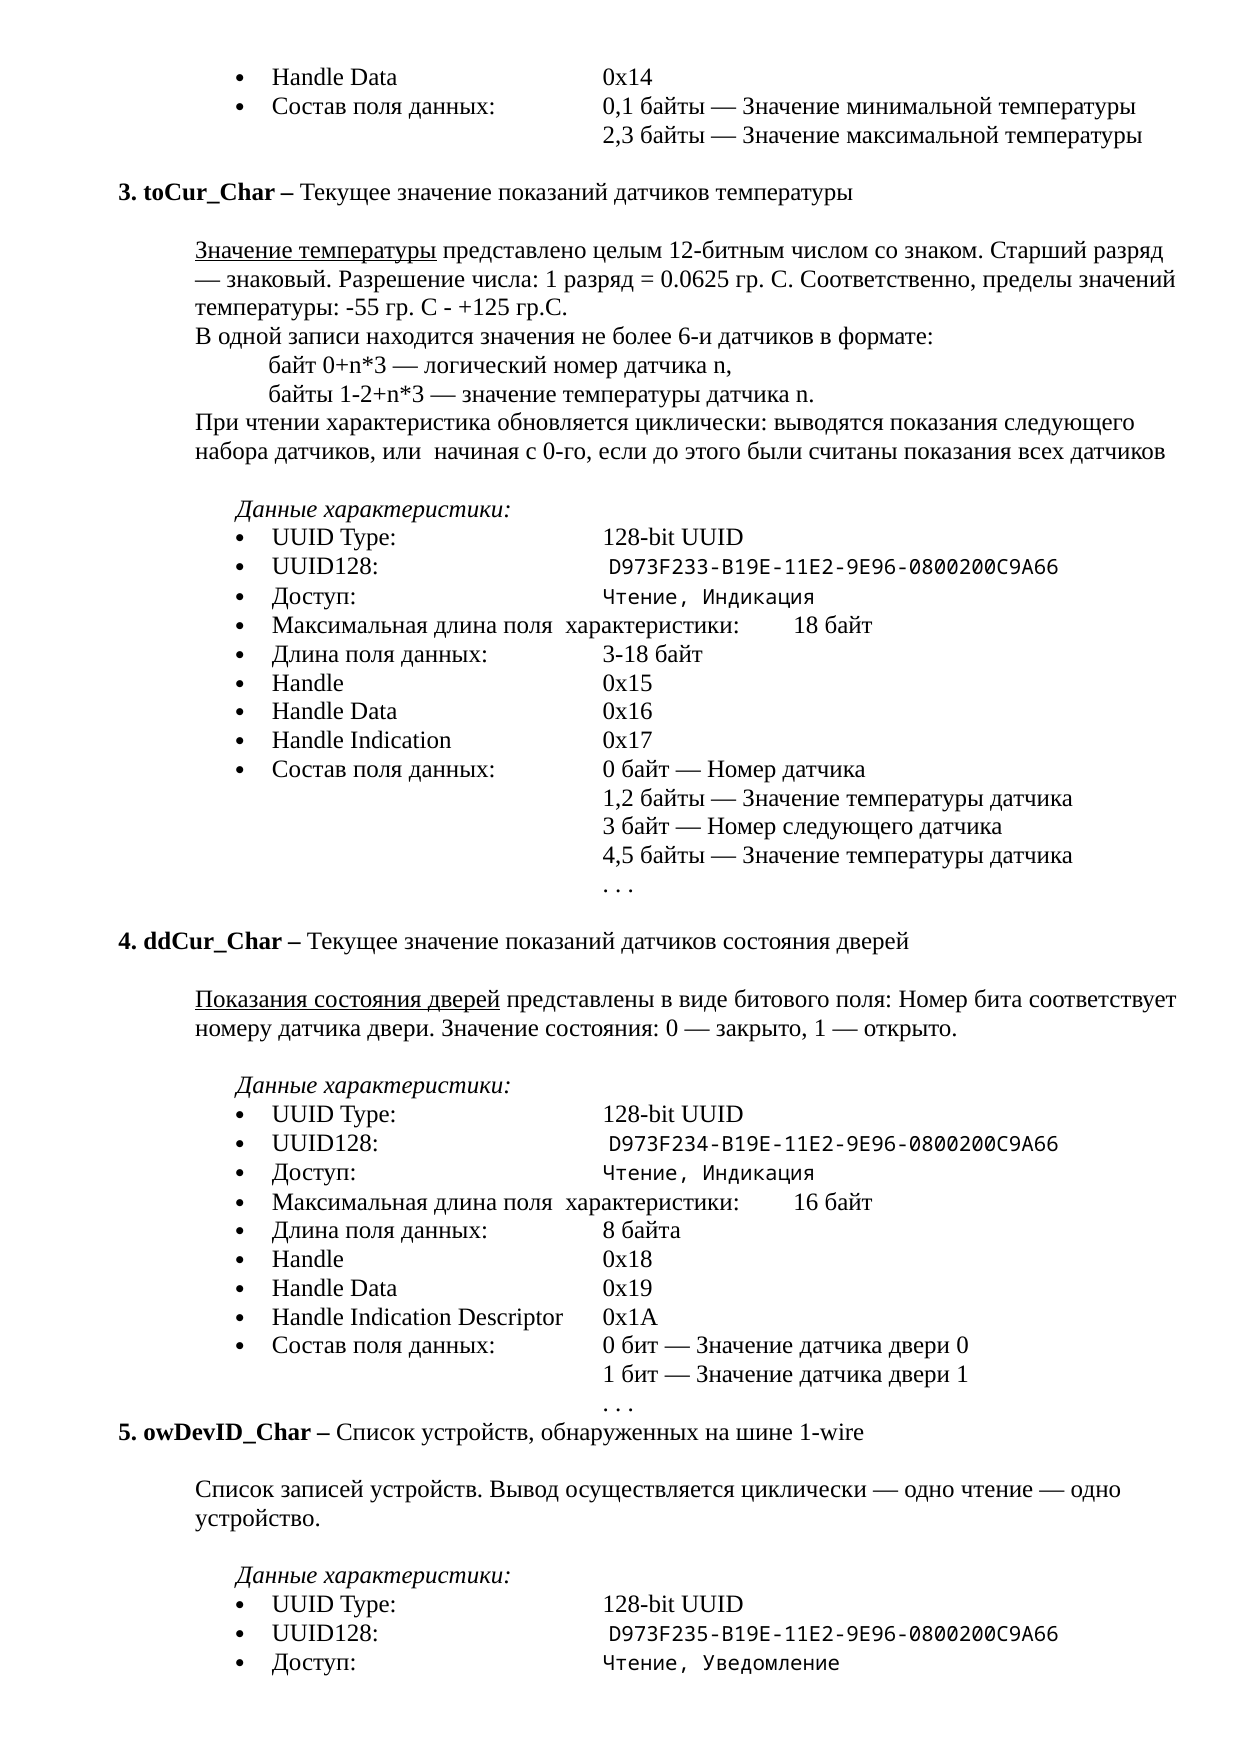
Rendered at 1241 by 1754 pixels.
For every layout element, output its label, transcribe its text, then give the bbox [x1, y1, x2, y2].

text Список записей устройств. Вывод осуществляется циклически — одно чтение — одно устройство. [195, 1474, 1193, 1532]
list Максимальная длина поля характеристики: 18 байт [236, 610, 1193, 639]
text Данные характеристики: [236, 1070, 1193, 1099]
list Состав поля данных: 0 байт — Номер датчика 1,2 байты — Значение температуры датчика 3 байт — Номер следующего датчика 4,5 байты — Значение температуры датчика . . . [236, 754, 1193, 898]
text байт 0+n*3 — логический номер датчика n, [195, 350, 1193, 379]
list UUID Type: 128-bit UUID [236, 1099, 1193, 1128]
list Доступ: Чтение, Индикация [236, 581, 1193, 610]
list Доступ: Чтение, Индикация [236, 1157, 1193, 1187]
text Значение температуры представлено целым 12-битным числом со знаком. Старший разряд — знаковый. Разрешение числа: 1 разряд = 0.0625 гр. С. Соответственно, пределы значений температуры: -55 гр. С - +125 гр.С. [195, 235, 1193, 321]
text При чтении характеристика обновляется циклически: выводятся показания следующего набора датчиков, или начиная с 0-го, если до этого были считаны показания всех датчиков [195, 407, 1193, 465]
list Handle Data 0х14 [236, 62, 1193, 91]
text В одной записи находится значения не более 6-и датчиков в формате: [195, 321, 1193, 350]
list Handle Data 0х16 [236, 696, 1193, 725]
list Доступ: Чтение, Уведомление [236, 1647, 1193, 1677]
list UUID Type: 128-bit UUID [236, 522, 1193, 551]
list Состав поля данных: 0,1 байты — Значение минимальной температуры 2,3 байты — Значение максимальной температуры [236, 91, 1193, 149]
list UUID128: D973F234-B19E-11E2-9E96-0800200C9A66 [236, 1128, 1193, 1157]
list Handle Data 0х19 [236, 1273, 1193, 1302]
list Длина поля данных: 8 байта [236, 1215, 1193, 1244]
list Длина поля данных: 3-18 байт [236, 639, 1193, 668]
text байты 1-2+n*3 — значение температуры датчика n. [195, 379, 1193, 407]
list UUID128: D973F233-B19E-11E2-9E96-0800200C9A66 [236, 551, 1193, 581]
list Handle 0x18 [236, 1244, 1193, 1273]
text 3. toCur_Char – Текущее значение показаний датчиков температуры [118, 177, 1193, 206]
list Handle Indication Descriptor 0x1A [236, 1302, 1193, 1330]
text Показания состояния дверей представлены в виде битового поля: Номер бита соответствует номеру датчика двери. Значение состояния: 0 — закрыто, 1 — открыто. [195, 984, 1193, 1041]
list Максимальная длина поля характеристики: 16 байт [236, 1187, 1193, 1215]
list Handle Indication 0x17 [236, 725, 1193, 754]
text Данные характеристики: [236, 1560, 1193, 1589]
text Данные характеристики: [236, 494, 1193, 522]
text 4. ddCur_Char – Текущее значение показаний датчиков состояния дверей [118, 926, 1193, 955]
list UUID128: D973F235-B19E-11E2-9E96-0800200C9A66 [236, 1618, 1193, 1647]
list UUID Type: 128-bit UUID [236, 1589, 1193, 1618]
list Handle 0x15 [236, 668, 1193, 696]
list Состав поля данных: 0 бит — Значение датчика двери 0 1 бит — Значение датчика двери 1 . . . [236, 1330, 1193, 1417]
text 5. owDevID_Char – Список устройств, обнаруженных на шине 1-wire [118, 1417, 1193, 1445]
